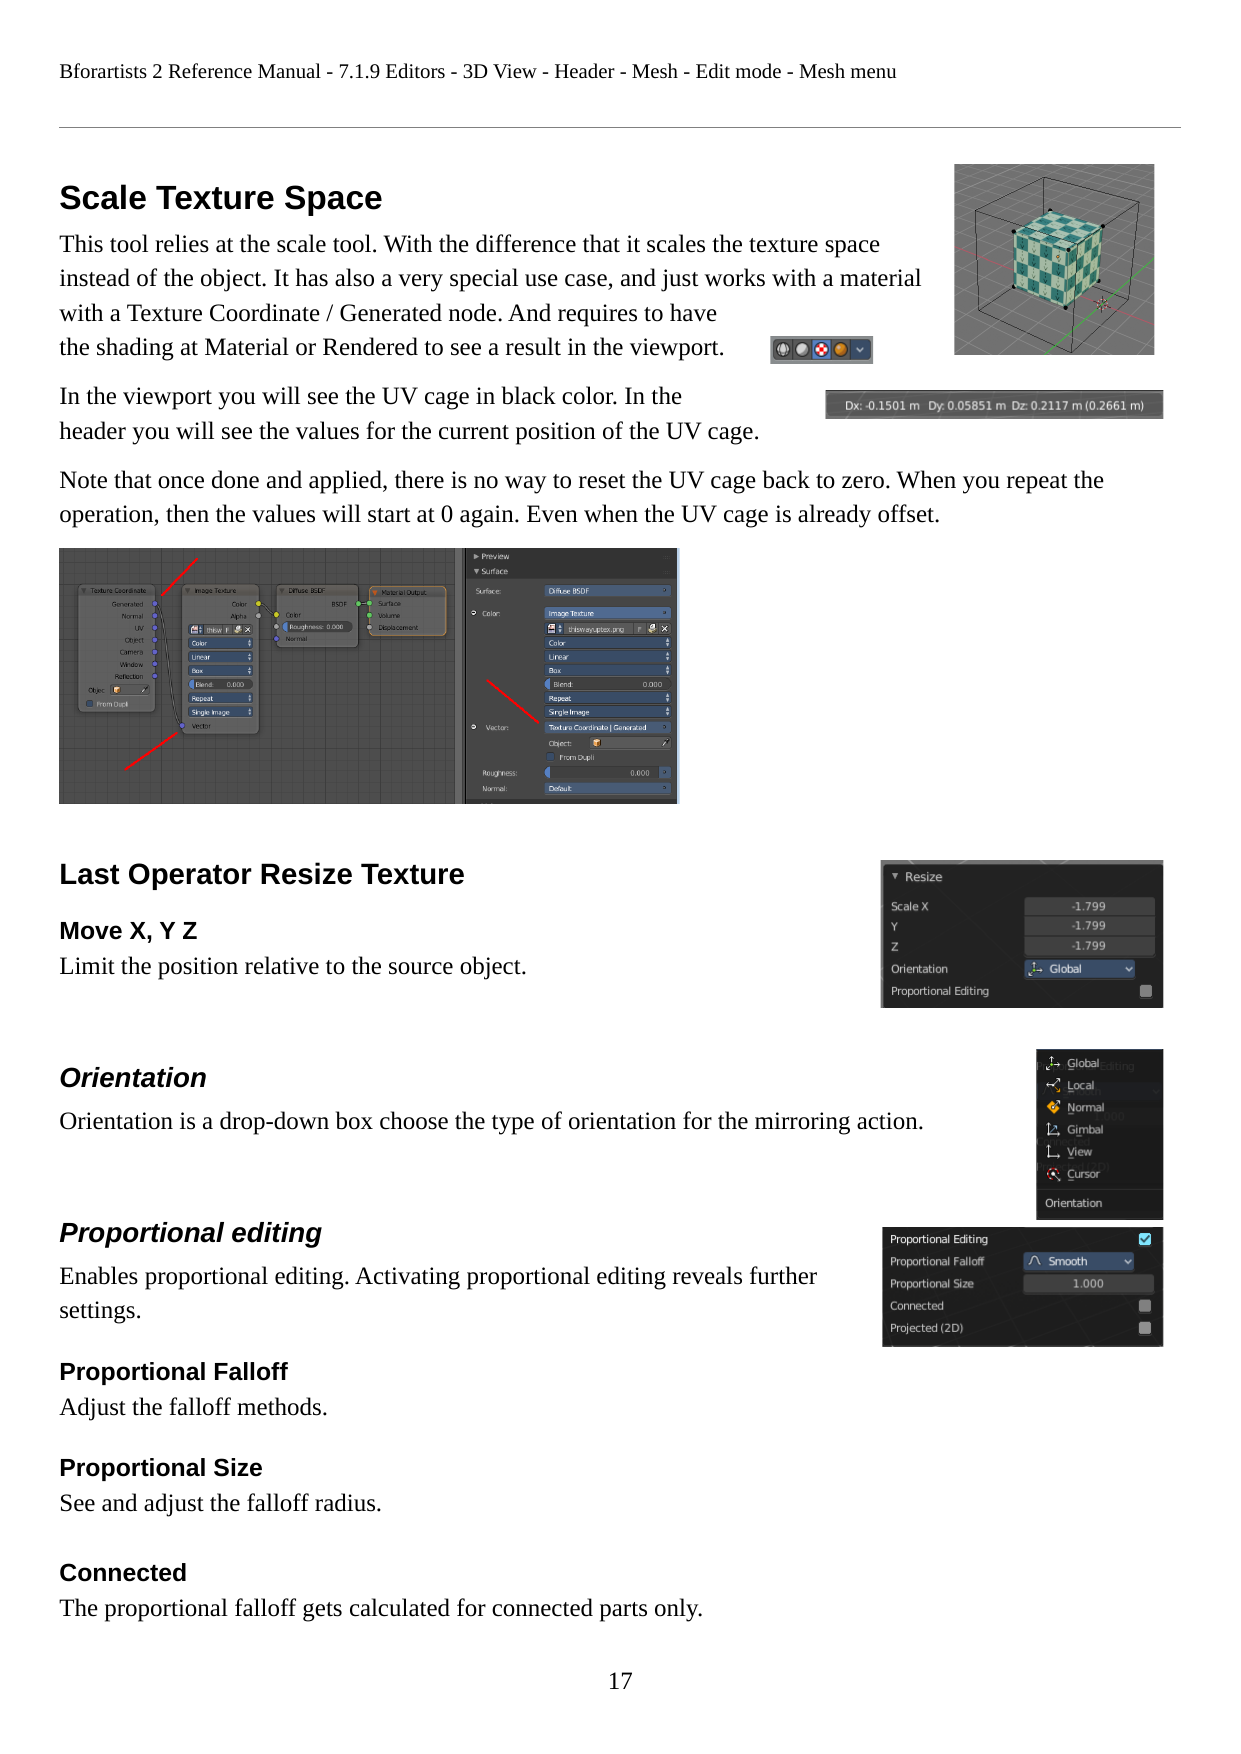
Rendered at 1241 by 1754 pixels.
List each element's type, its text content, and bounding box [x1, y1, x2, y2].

picture [1036, 1049, 1164, 1220]
subtitle Proportional editing [59, 1216, 1181, 1248]
picture [882, 1227, 1164, 1347]
picture [59, 548, 680, 804]
picture [770, 336, 874, 364]
subtitle Proportional Falloff [59, 1357, 1181, 1385]
text See and adjust the falloff radius. [59, 1488, 1181, 1517]
text This tool relies at the scale tool. With the difference that it scales the texture space instead of the object. It has also a very special use case, and just works with a material with a Texture Coordinate / Generated node. And requires to have the shading at Material or Rendered to see a result in the viewport. [59, 229, 1181, 361]
text Adjust the falloff methods. [59, 1392, 1181, 1420]
subtitle Orientation [59, 1061, 1036, 1093]
subtitle [1155, 178, 1181, 216]
subtitle [1164, 916, 1181, 944]
text Note that once done and applied, there is no way to reset the UV cage back to zero. When you repeat the operation, then the values will start at 0 again. Even when the UV cage is already offset. [59, 465, 1181, 528]
text In the viewport you will see the UV cage in black color. In the header you will see the values for the current position of the UV cage. [59, 381, 1181, 444]
subtitle Last Operator Resize Texture [59, 857, 1181, 891]
text Limit the position relative to the source object. [59, 951, 880, 979]
picture [954, 164, 1155, 355]
picture [880, 860, 1164, 1008]
text Enables proportional editing. Activating proportional editing reveals further settings. [59, 1261, 882, 1324]
subtitle Connected [59, 1558, 1181, 1587]
subtitle Scale Texture Space [59, 178, 954, 216]
picture [825, 390, 1164, 419]
subtitle Move X, Y Z [59, 916, 880, 944]
text The proportional falloff gets calculated for connected parts only. [59, 1593, 1181, 1622]
subtitle Proportional Size [59, 1453, 1181, 1482]
subtitle [1164, 1061, 1181, 1093]
text Orientation is a drop-down box choose the type of orientation for the mirroring action. [59, 1106, 1036, 1134]
